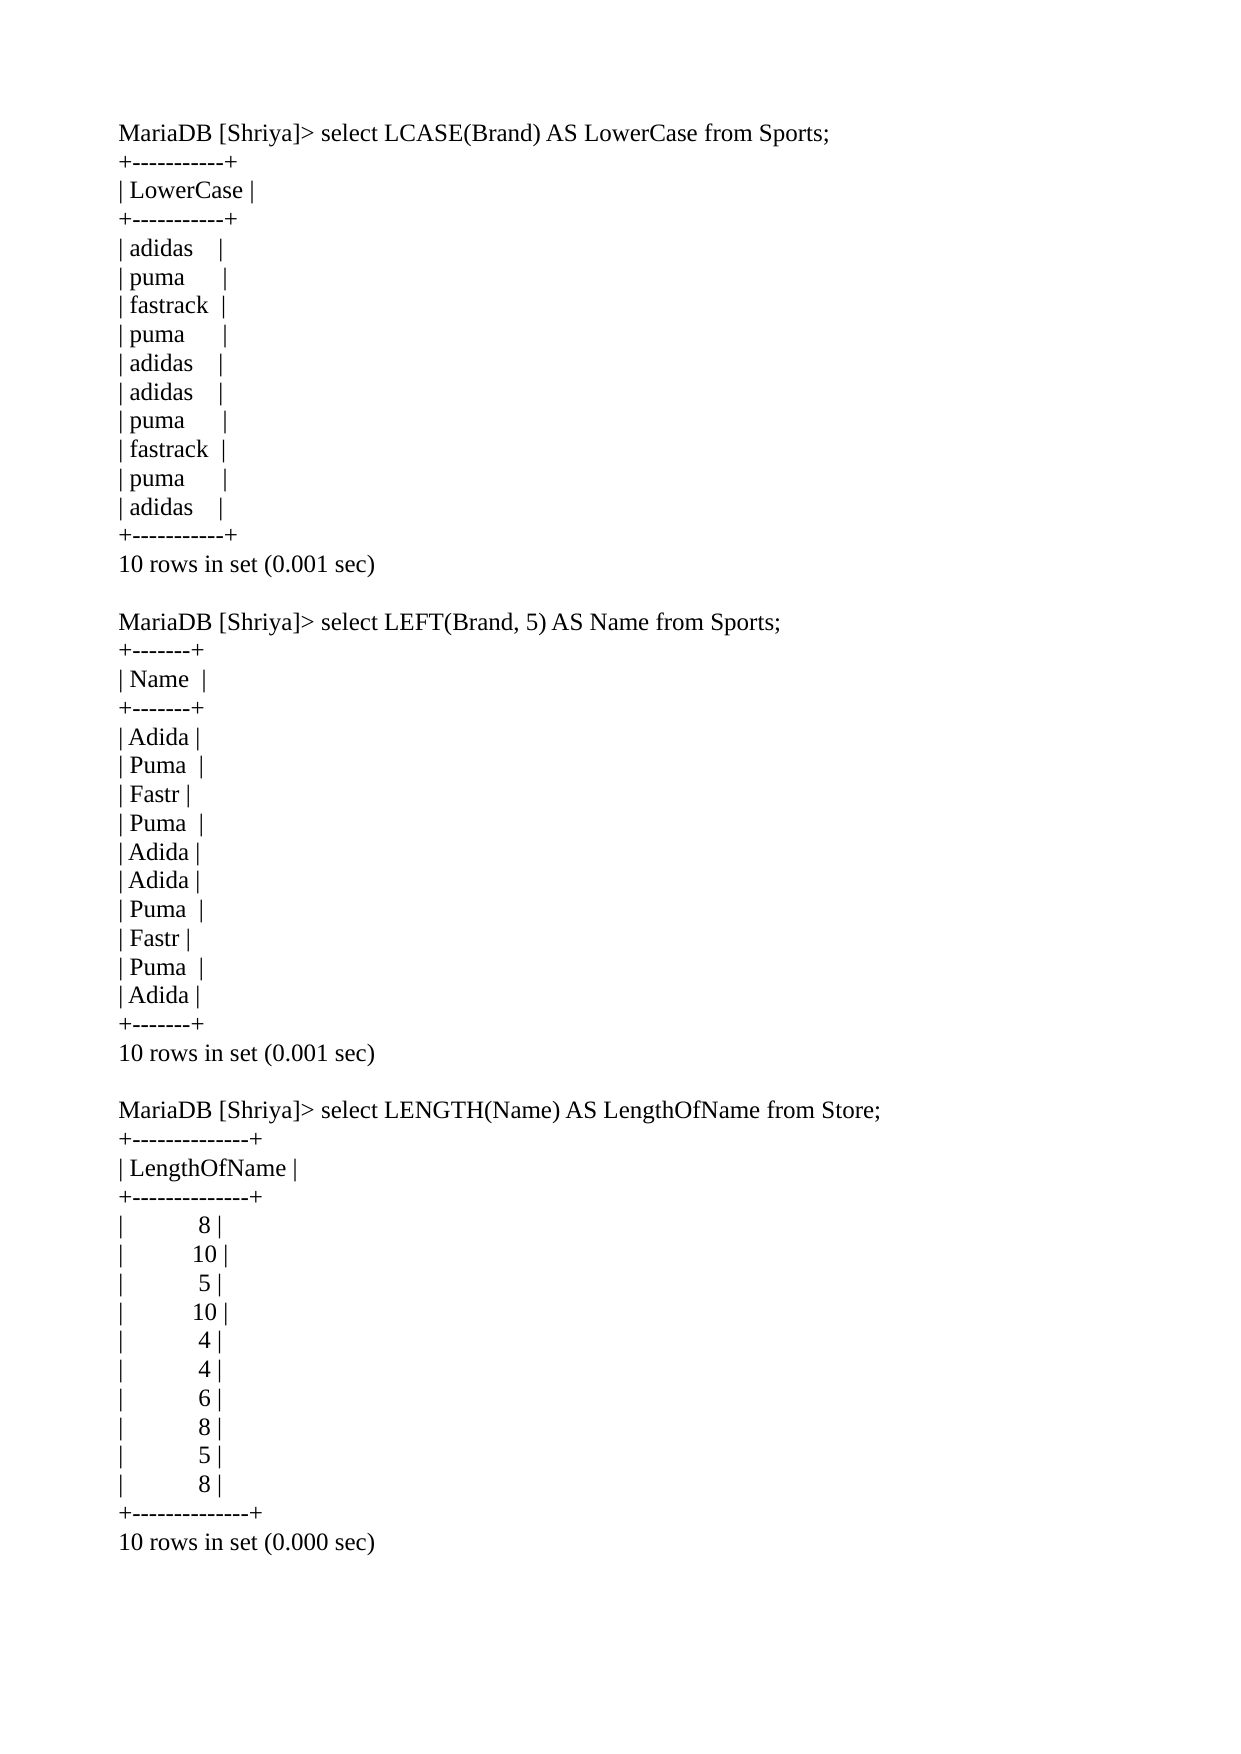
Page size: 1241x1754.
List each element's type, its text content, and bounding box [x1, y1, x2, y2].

text | puma | [118, 319, 1122, 348]
text MariaDB [Shriya]> select LENGTH(Name) AS LengthOfName from Store; [118, 1096, 1122, 1124]
text | adidas | [118, 348, 1122, 377]
text 10 rows in set (0.001 sec) [118, 1038, 1122, 1067]
text | 6 | [118, 1383, 1122, 1412]
text +-----------+ [118, 204, 1122, 233]
text | 8 | [118, 1211, 1122, 1239]
text 10 rows in set (0.001 sec) [118, 549, 1122, 578]
text | 5 | [118, 1268, 1122, 1297]
text | puma | [118, 463, 1122, 492]
text +-------+ [118, 1009, 1122, 1038]
text +-----------+ [118, 521, 1122, 549]
text | LengthOfName | [118, 1153, 1122, 1182]
text | Adida | [118, 837, 1122, 866]
text | Name | [118, 664, 1122, 693]
text | adidas | [118, 492, 1122, 521]
text | puma | [118, 262, 1122, 291]
text | 10 | [118, 1239, 1122, 1268]
text | fastrack | [118, 291, 1122, 319]
text | fastrack | [118, 434, 1122, 463]
text | 4 | [118, 1326, 1122, 1354]
text | Puma | [118, 952, 1122, 981]
text | Adida | [118, 981, 1122, 1009]
text | 8 | [118, 1469, 1122, 1498]
text | Adida | [118, 866, 1122, 894]
text | Puma | [118, 808, 1122, 837]
text | Puma | [118, 894, 1122, 923]
text MariaDB [Shriya]> select LEFT(Brand, 5) AS Name from Sports; [118, 607, 1122, 636]
text | puma | [118, 406, 1122, 434]
text | 5 | [118, 1441, 1122, 1469]
text +--------------+ [118, 1182, 1122, 1211]
text | 8 | [118, 1412, 1122, 1441]
text | 10 | [118, 1297, 1122, 1326]
text +-------+ [118, 693, 1122, 722]
text MariaDB [Shriya]> select LCASE(Brand) AS LowerCase from Sports; [118, 118, 1122, 147]
text | LowerCase | [118, 176, 1122, 204]
text | adidas | [118, 233, 1122, 262]
text | Puma | [118, 751, 1122, 779]
text +--------------+ [118, 1498, 1122, 1527]
text 10 rows in set (0.000 sec) [118, 1527, 1122, 1556]
text | Fastr | [118, 779, 1122, 808]
text | adidas | [118, 377, 1122, 406]
text | 4 | [118, 1354, 1122, 1383]
text | Fastr | [118, 923, 1122, 952]
text +-------+ [118, 636, 1122, 664]
text | Adida | [118, 722, 1122, 751]
text +-----------+ [118, 147, 1122, 176]
text +--------------+ [118, 1124, 1122, 1153]
